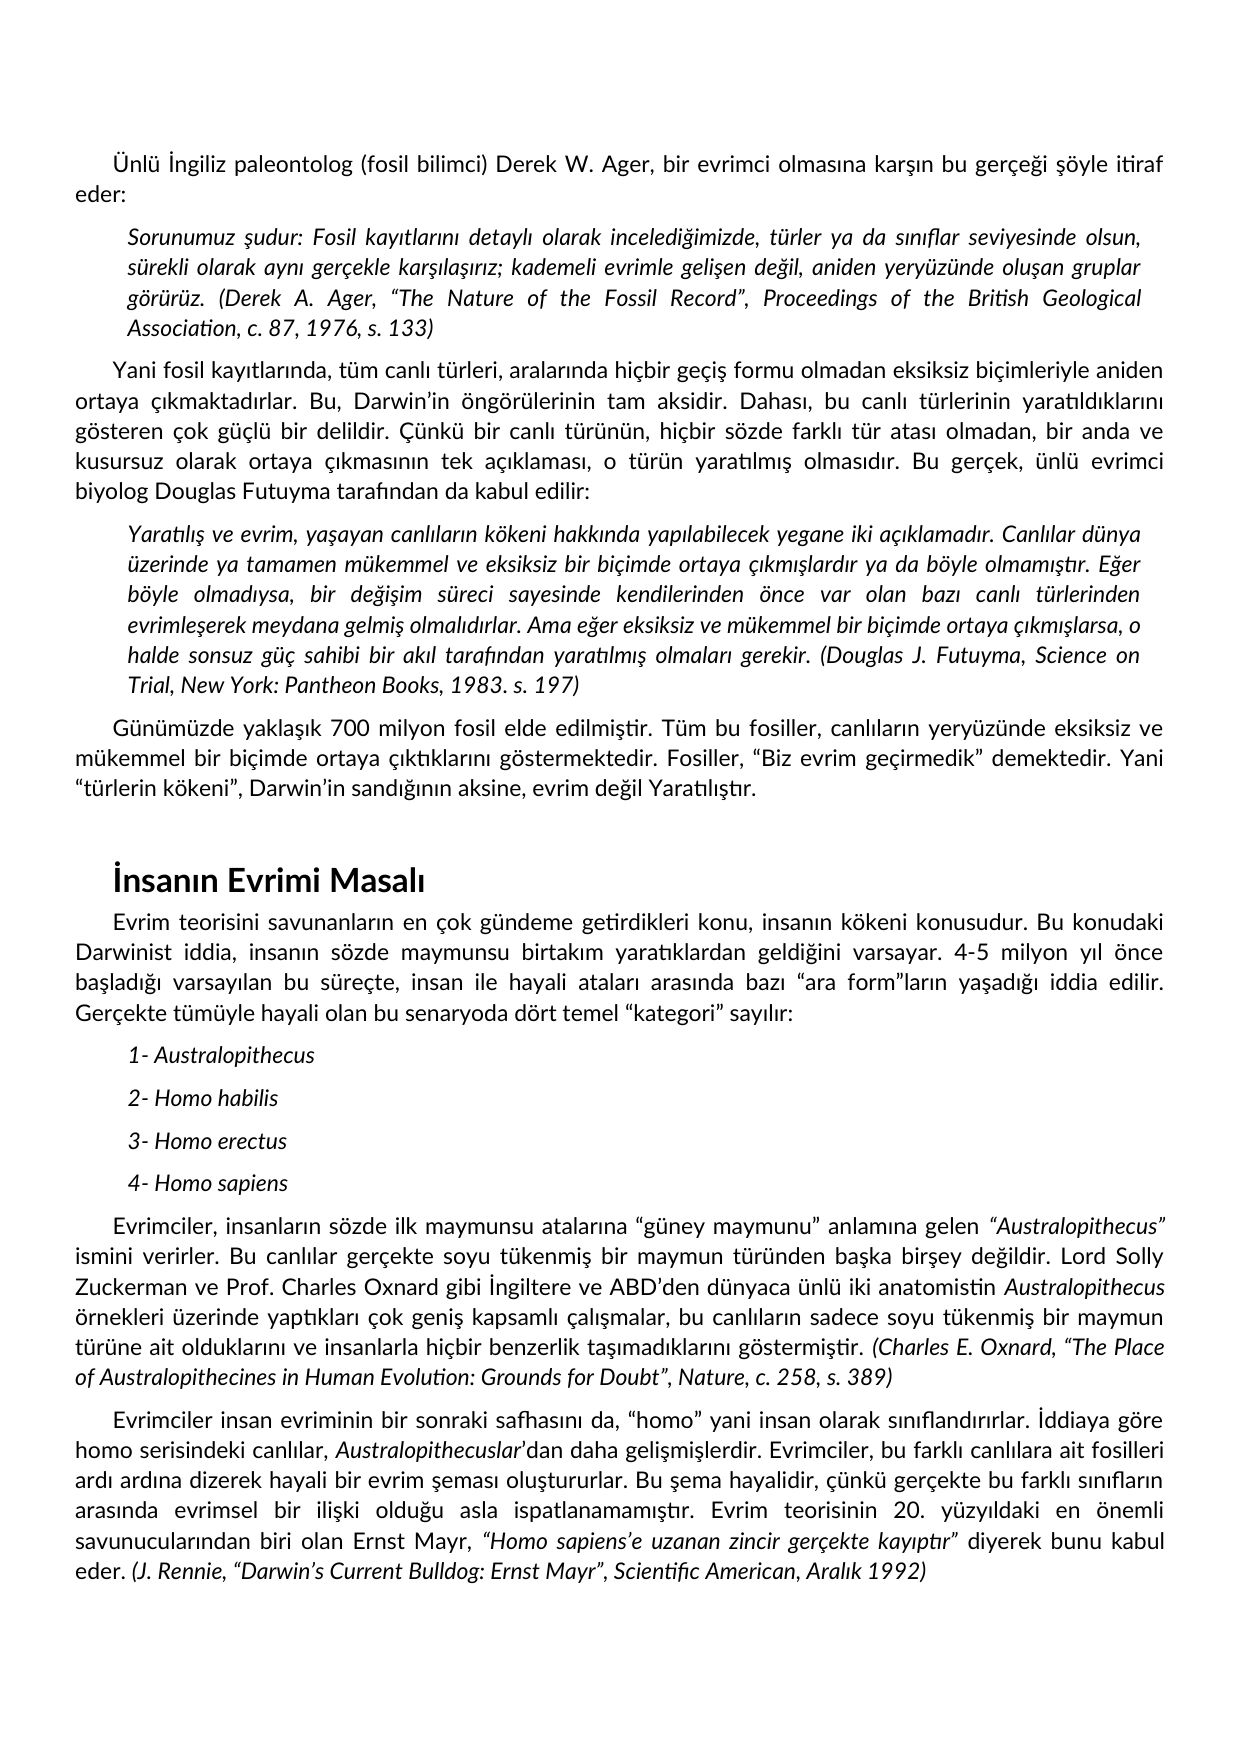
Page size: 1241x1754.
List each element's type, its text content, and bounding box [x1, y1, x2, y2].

text Evrimciler insan evriminin bir sonraki safhasını da, “homo” yani insan olarak sınıflandırırlar. İddiaya göre homo serisindeki canlılar, Australopithecuslar’dan daha gelişmişlerdir. Evrimciler, bu farklı canlılara ait fosilleri ardı ardına dizerek hayali bir evrim şeması oluştururlar. Bu şema hayalidir, çünkü gerçekte bu farklı sınıfların arasında evrimsel bir ilişki olduğu asla ispatlanamamıştır. Evrim teorisinin 20. yüzyıldaki en önemli savunucularından biri olan Ernst Mayr, “Homo sapiens’e uzanan zincir gerçekte kayıptır” diyerek bunu kabul eder. (J. Rennie, “Darwin’s Current Bulldog: Ernst Mayr”, Scientific American, Aralık 1992) [75, 1406, 1165, 1584]
text Yani fosil kayıtlarında, tüm canlı türleri, aralarında hiçbir geçiş formu olmadan eksiksiz biçimleriyle aniden ortaya çıkmaktadırlar. Bu, Darwin’in öngörülerinin tam aksidir. Dahası, bu canlı türlerinin yaratıldıklarını gösteren çok güçlü bir delildir. Çünkü bir canlı türünün, hiçbir sözde farklı tür atası olmadan, bir anda ve kusursuz olarak ortaya çıkmasının tek açıklaması, o türün yaratılmış olmasıdır. Bu gerçek, ünlü evrimci biyolog Douglas Futuyma tarafından da kabul edilir: [75, 356, 1165, 504]
text Ünlü İngiliz paleontolog (fosil bilimci) Derek W. Ager, bir evrimci olmasına karşın bu gerçeği şöyle itiraf eder: [75, 150, 1165, 208]
text 3- Homo erectus [127, 1126, 1143, 1154]
text Günümüzde yaklaşık 700 milyon fosil elde edilmiştir. Tüm bu fosiller, canlıların yeryüzünde eksiksiz ve mükemmel bir biçimde ortaya çıktıklarını göstermektedir. Fosiller, “Biz evrim geçirmedik” demektedir. Yani “türlerin kökeni”, Darwin’in sandığının aksine, evrim değil Yaratılıştır. [75, 713, 1165, 801]
text Evrimciler, insanların sözde ilk maymunsu atalarına “güney maymunu” anlamına gelen “Australopithecus” ismini verirler. Bu canlılar gerçekte soyu tükenmiş bir maymun türünden başka birşey değildir. Lord Solly Zuckerman ve Prof. Charles Oxnard gibi İngiltere ve ABD’den dünyaca ünlü iki anatomistin Australopithecus örnekleri üzerinde yaptıkları çok geniş kapsamlı çalışmalar, bu canlıların sadece soyu tükenmiş bir maymun türüne ait olduklarını ve insanlarla hiçbir benzerlik taşımadıklarını göstermiştir. (Charles E. Oxnard, “The Place of Australopithecines in Human Evolution: Grounds for Doubt”, Nature, c. 258, s. 389) [75, 1212, 1165, 1390]
text Sorunumuz şudur: Fosil kayıtlarını detaylı olarak incelediğimizde, türler ya da sınıflar seviyesinde olsun, sürekli olarak aynı gerçekle karşılaşırız; kademeli evrimle gelişen değil, aniden yeryüzünde oluşan gruplar görürüz. (Derek A. Ager, “The Nature of the Fossil Record”, Proceedings of the British Geological Association, c. 87, 1976, s. 133) [127, 223, 1143, 341]
text Evrim teorisini savunanların en çok gündeme getirdikleri konu, insanın kökeni konusudur. Bu konudaki Darwinist iddia, insanın sözde maymunsu birtakım yaratıklardan geldiğini varsayar. 4-5 milyon yıl önce başladığı varsayılan bu süreçte, insan ile hayali ataları arasında bazı “ara form”ların yaşadığı iddia edilir. Gerçekte tümüyle hayali olan bu senaryoda dört temel “kategori” sayılır: [75, 908, 1165, 1026]
subtitle İnsanın Evrimi Masalı [112, 859, 1165, 899]
text 2- Homo habilis [127, 1084, 1143, 1111]
text Yaratılış ve evrim, yaşayan canlıların kökeni hakkında yapılabilecek yegane iki açıklamadır. Canlılar dünya üzerinde ya tamamen mükemmel ve eksiksiz bir biçimde ortaya çıkmışlardır ya da böyle olmamıştır. Eğer böyle olmadıysa, bir değişim süreci sayesinde kendilerinden önce var olan bazı canlı türlerinden evrimleşerek meydana gelmiş olmalıdırlar. Ama eğer eksiksiz ve mükemmel bir biçimde ortaya çıkmışlarsa, o halde sonsuz güç sahibi bir akıl tarafından yaratılmış olmaları gerekir. (Douglas J. Futuyma, Science on Trial, New York: Pantheon Books, 1983. s. 197) [127, 520, 1143, 698]
text 1- Australopithecus [127, 1041, 1143, 1068]
text 4- Homo sapiens [127, 1169, 1143, 1197]
